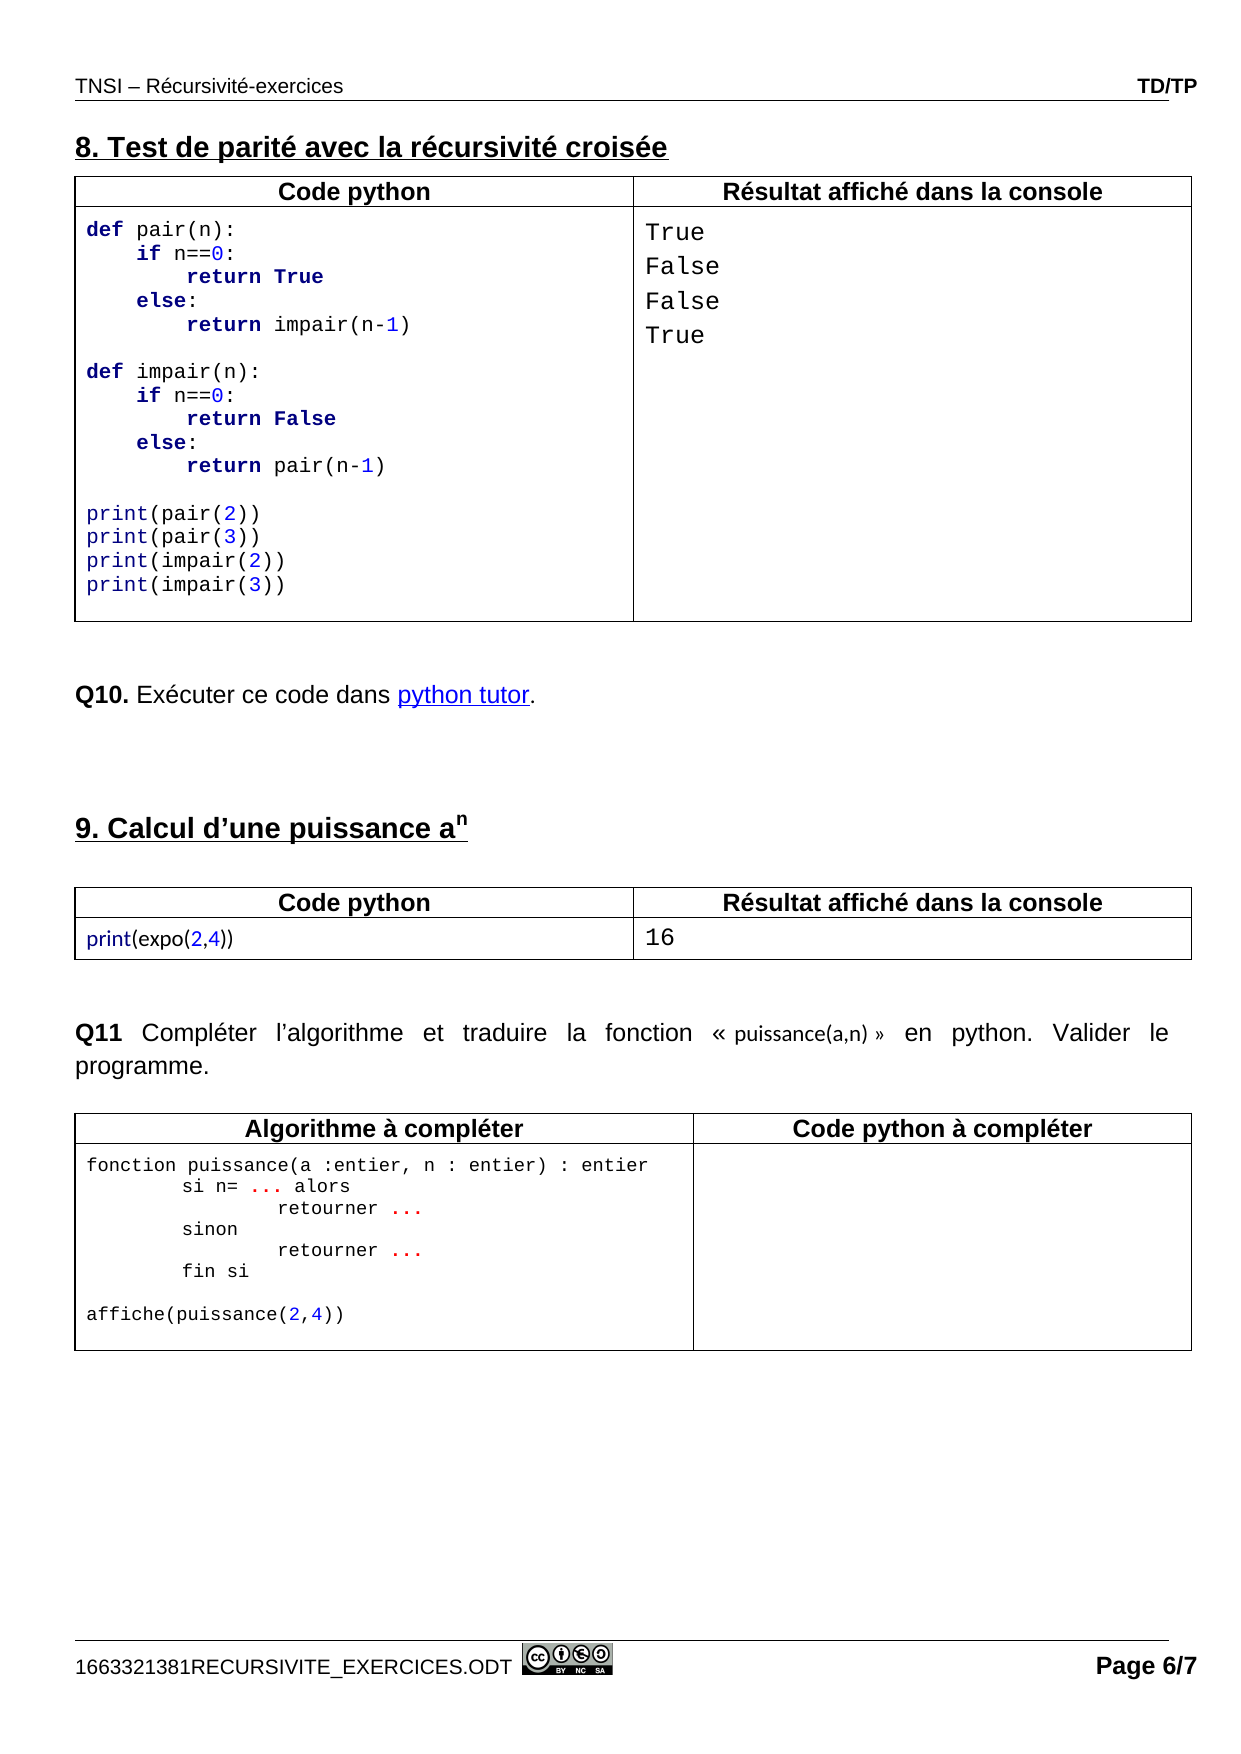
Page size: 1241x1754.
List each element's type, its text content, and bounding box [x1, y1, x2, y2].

table_header Résultat affiché dans la console [634, 177, 1191, 206]
text 8. Test de parité avec la récursivité croisée [75, 130, 1169, 163]
picture [522, 1643, 613, 1675]
table_cell True False False True [634, 207, 1191, 621]
table_header Algorithme à compléter [76, 1114, 693, 1142]
table_cell print(expo(2,4)) [76, 918, 633, 959]
table_header Code python à compléter [694, 1114, 1191, 1142]
table_cell def pair(n): if n==0: return True else: return impair(n-1) def impair(n): if n==0: return False else: return pair(n-1) print(pair(2)) print(pair(3)) print(impair(2)) print(impair(3)) [76, 207, 633, 621]
table_cell [694, 1144, 1191, 1350]
table_header Résultat affiché dans la console [634, 888, 1191, 917]
text 9. Calcul d’une puissance an [75, 807, 1169, 846]
table_cell 16 [634, 918, 1191, 959]
table_cell fonction puissance(a :entier, n : entier) : entier si n= ... alors retourner ... sinon retourner ... fin si affiche(puissance(2,4)) [76, 1144, 693, 1350]
table_header Code python [76, 888, 633, 917]
text Q11 Compléter l’algorithme et traduire la fonction « puissance(a,n) » en python. Valider le programme. [75, 1017, 1169, 1080]
table_header Code python [76, 177, 633, 206]
text Q10. Exécuter ce code dans python tutor. [75, 679, 1169, 709]
